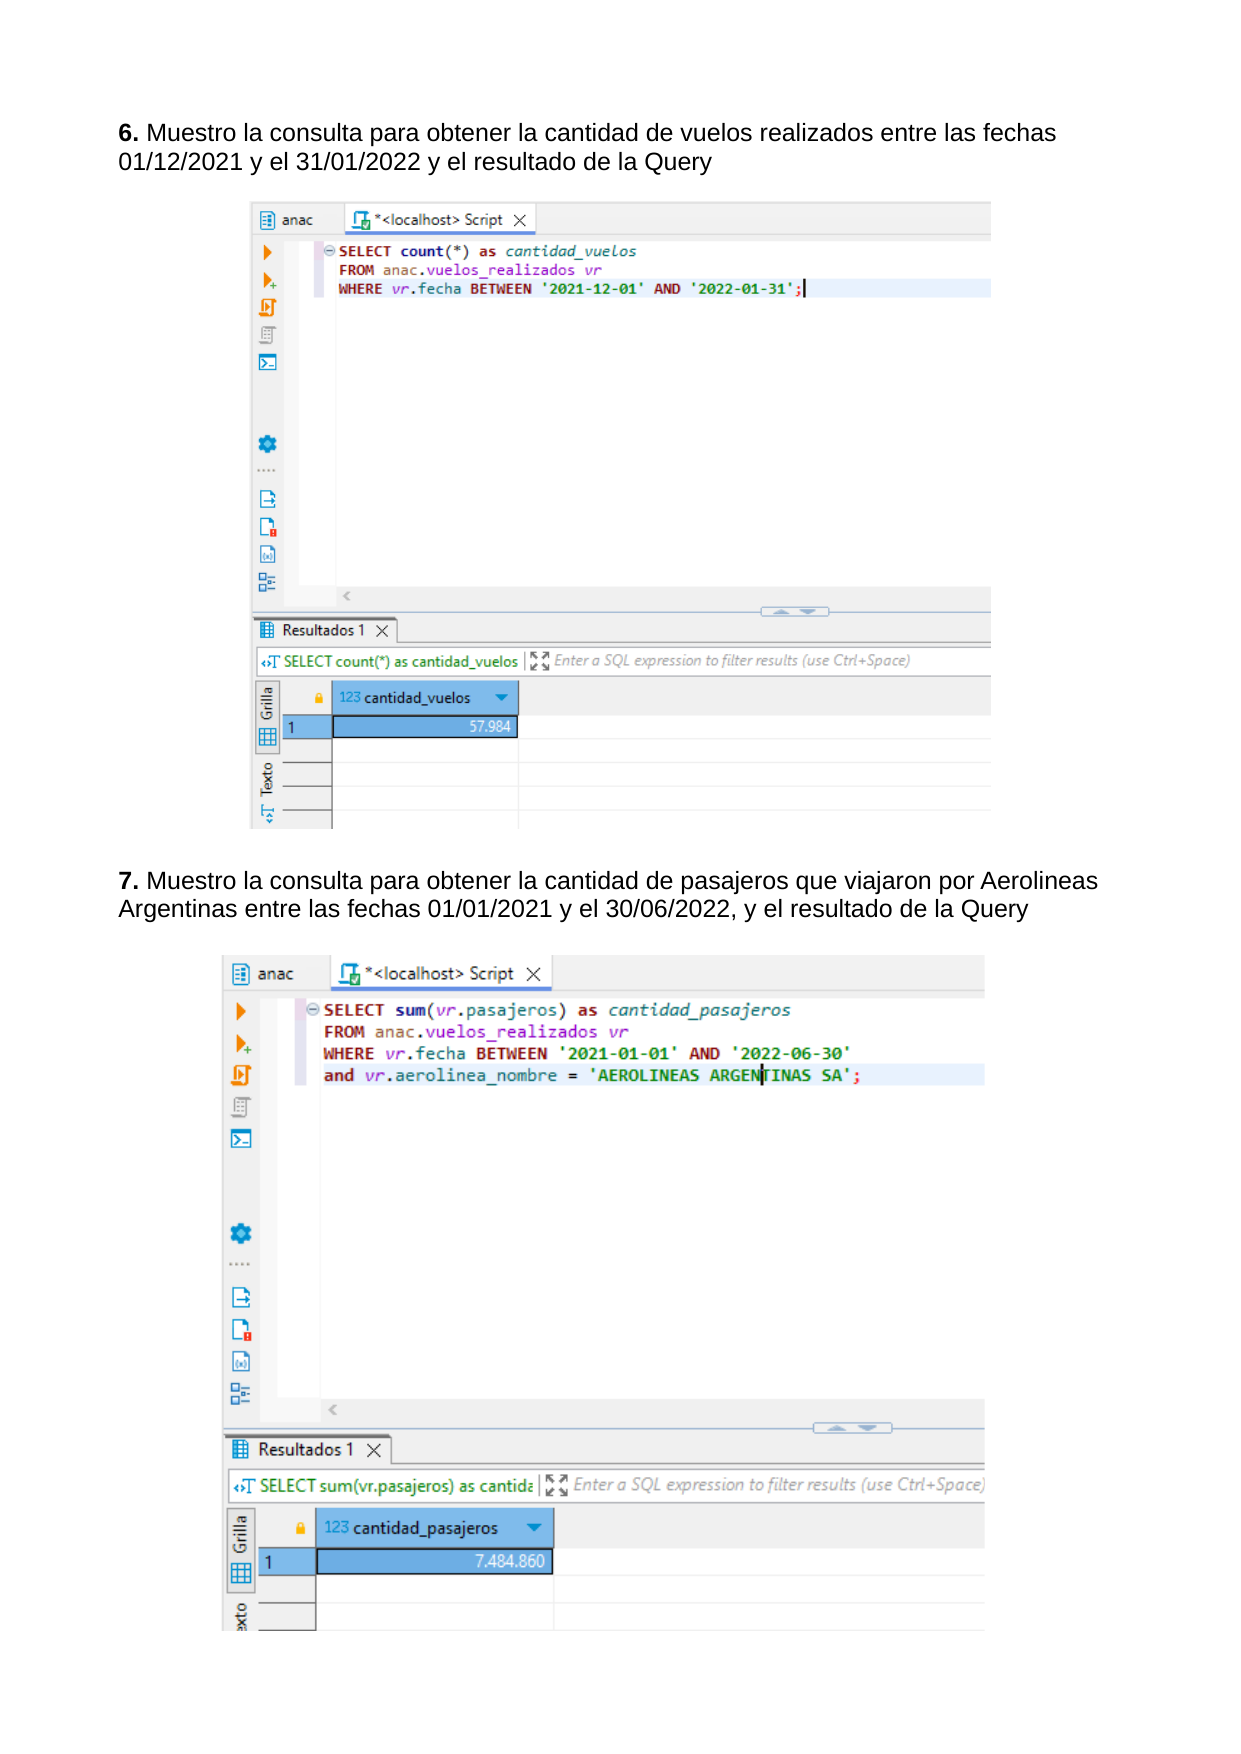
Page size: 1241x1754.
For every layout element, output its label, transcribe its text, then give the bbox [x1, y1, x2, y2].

text 6. Muestro la consulta para obtener la cantidad de vuelos realizados entre las fechas 01/12/2021 y el 31/01/2022 y el resultado de la Query [118, 118, 1122, 176]
text 7. Muestro la consulta para obtener la cantidad de pasajeros que viajaron por Aerolineas Argentinas entre las fechas 01/01/2021 y el 30/06/2022, y el resultado de la Query [118, 866, 1122, 923]
picture [221, 955, 985, 1631]
picture [249, 201, 991, 829]
